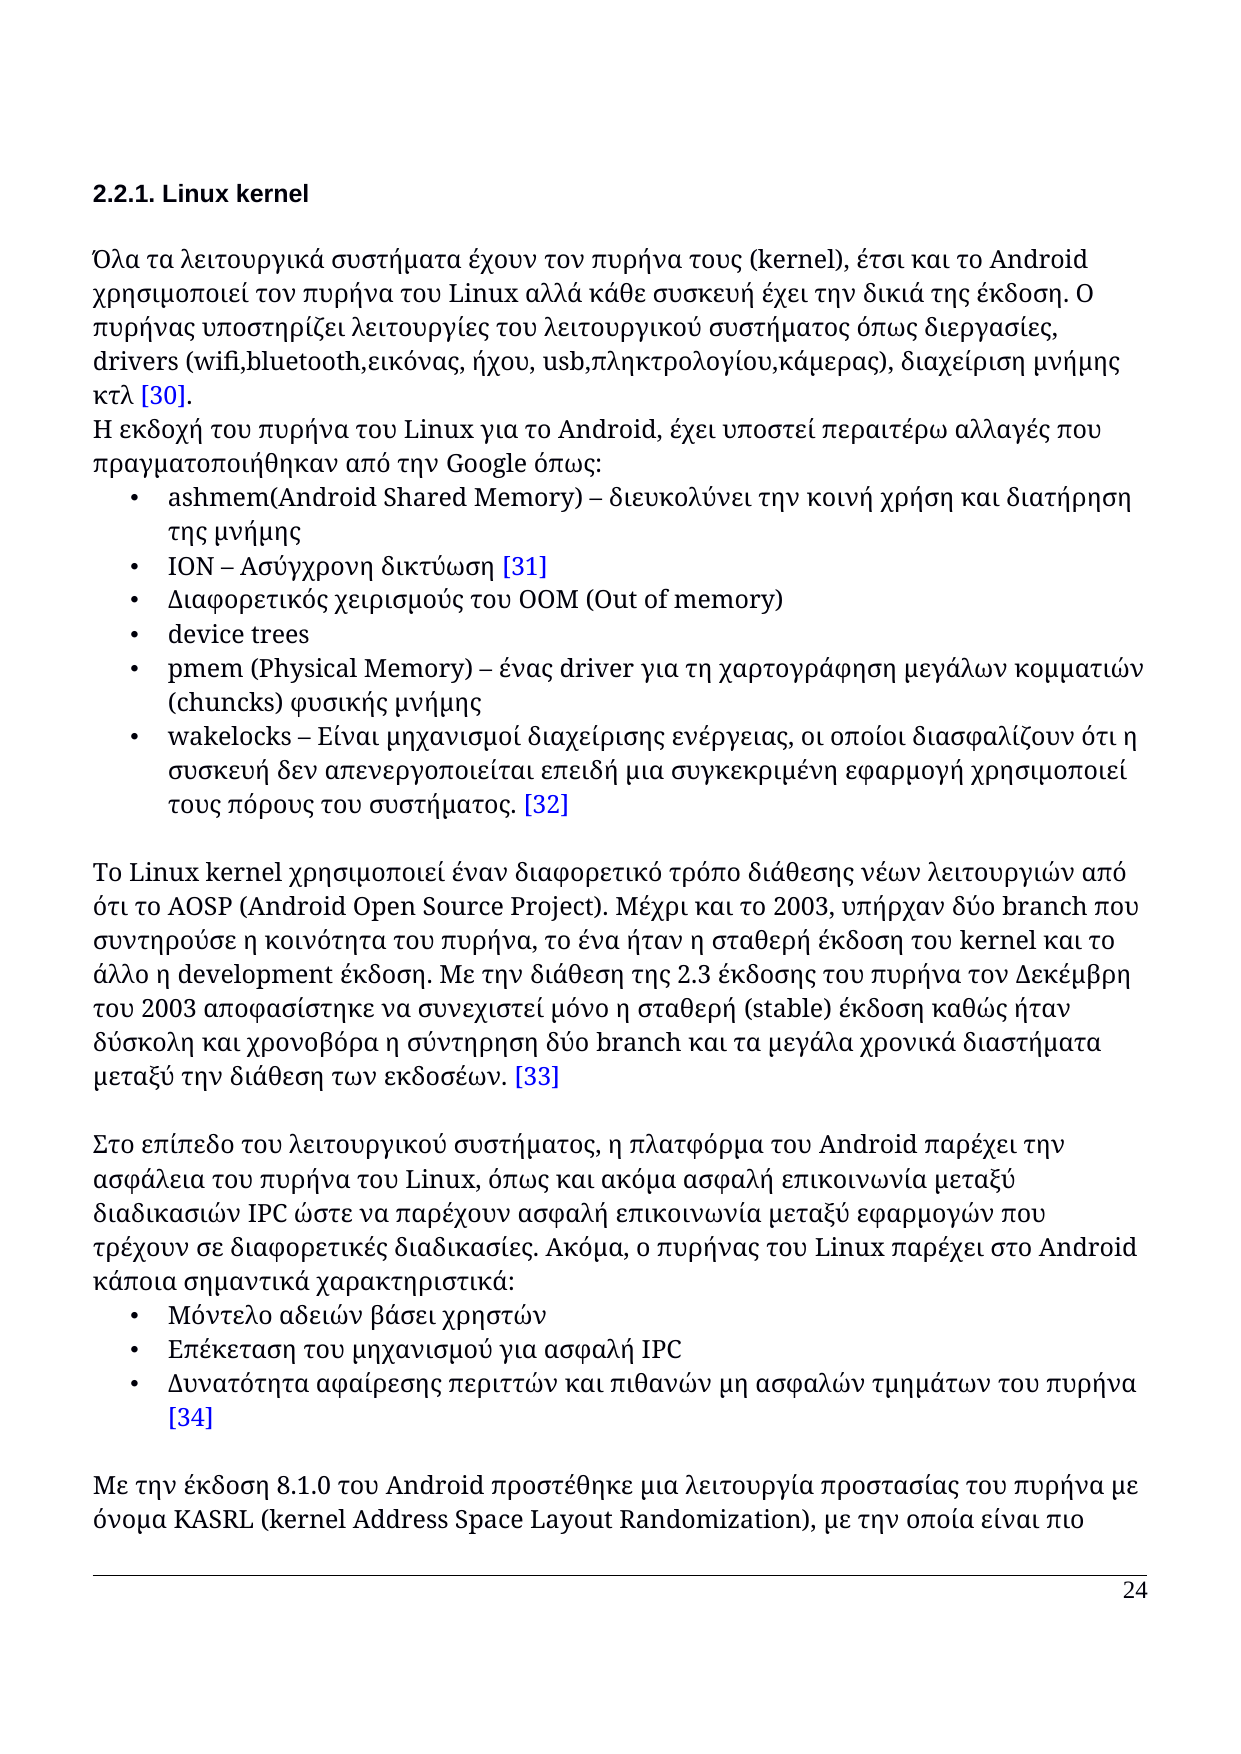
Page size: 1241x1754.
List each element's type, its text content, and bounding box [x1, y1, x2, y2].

text 2.2.1. Linux kernel [93, 179, 1147, 207]
list wakelocks – Είναι μηχανισμoί διαχείρισης ενέργειας, οι οποίοι διασφαλίζουν ότι η συσκευή δεν απενεργοποιείται επειδή μια συγκεκριμένη εφαρμογή χρησιμοποιεί τους πόρους του συστήματος. [32] [130, 718, 1147, 821]
list pmem (Physical Memory) – ένας driver για τη χαρτογράφηση μεγάλων κομματιών (chuncks) φυσικής μνήμης [130, 650, 1147, 718]
list Επέκεταση του μηχανισμού για ασφαλή ΙPC [130, 1332, 1147, 1366]
list ION – Ασύγχρονη δικτύωση [31] [130, 548, 1147, 582]
text Στο επίπεδο του λειτουργικού συστήματος, η πλατφόρμα του Android παρέχει την ασφάλεια του πυρήνα του Linux, όπως και ακόμα ασφαλή επικοινωνία μεταξύ διαδικασιών IPC ώστε να παρέχουν ασφαλή επικοινωνία μεταξύ εφαρμογών που τρέχουν σε διαφορετικές διαδικασίες. Ακόμα, ο πυρήνας του Linux παρέχει στο Android κάποια σημαντικά χαρακτηριστικά: [93, 1127, 1147, 1297]
list ashmem(Android Shared Memory) – διευκολύνει την κοινή χρήση και διατήρηση της μνήμης [130, 480, 1147, 548]
text Όλα τα λειτουργικά συστήματα έχουν τον πυρήνα τους (kernel), έτσι και το Android χρησιμοποιεί τον πυρήνα του Linux αλλά κάθε συσκευή έχει την δικιά της έκδοση. Ο πυρήνας υποστηρίζει λειτουργίες του λειτουργικού συστήματος όπως διεργασίες, drivers (wifi,bluetooth,εικόνας, ήχου, usb,πληκτρολογίου,κάμερας), διαχείριση μνήμης κτλ [30]. [93, 242, 1147, 412]
text Η εκδοχή του πυρήνα του Linux για το Android, έχει υποστεί περαιτέρω αλλαγές που πραγματοποιήθηκαν από την Google όπως: [93, 412, 1147, 480]
list device trees [130, 616, 1147, 650]
list Δυνατότητα αφαίρεσης περιττών και πιθανών μη ασφαλών τμημάτων του πυρήνα [34] [130, 1366, 1147, 1434]
list Διαφορετικός χειρισμούς του OOM (Out of memory) [130, 582, 1147, 616]
text Το Linux kernel χρησιμοποιεί έναν διαφορετικό τρόπο διάθεσης νέων λειτουργιών από ότι το AOSP (Android Open Source Project). Μέχρι και το 2003, υπήρχαν δύο branch που συντηρούσε η κοινότητα του πυρήνα, το ένα ήταν η σταθερή έκδοση του kernel και το άλλο η development έκδοση. Με την διάθεση της 2.3 έκδοσης του πυρήνα τον Δεκέμβρη του 2003 αποφασίστηκε να συνεχιστεί μόνο η σταθερή (stable) έκδοση καθώς ήταν δύσκολη και χρονοβόρα η σύντηρηση δύο branch και τα μεγάλα χρονικά διαστήματα μεταξύ την διάθεση των εκδοσέων. [33] [93, 855, 1147, 1093]
text Με την έκδοση 8.1.0 του Android προστέθηκε μια λειτουργία προστασίας του πυρήνα με όνομα KASRL (kernel Address Space Layout Randomization), με την οποία είναι πιο [93, 1468, 1147, 1536]
list Μόντελο αδειών βάσει χρηστών [130, 1297, 1147, 1332]
